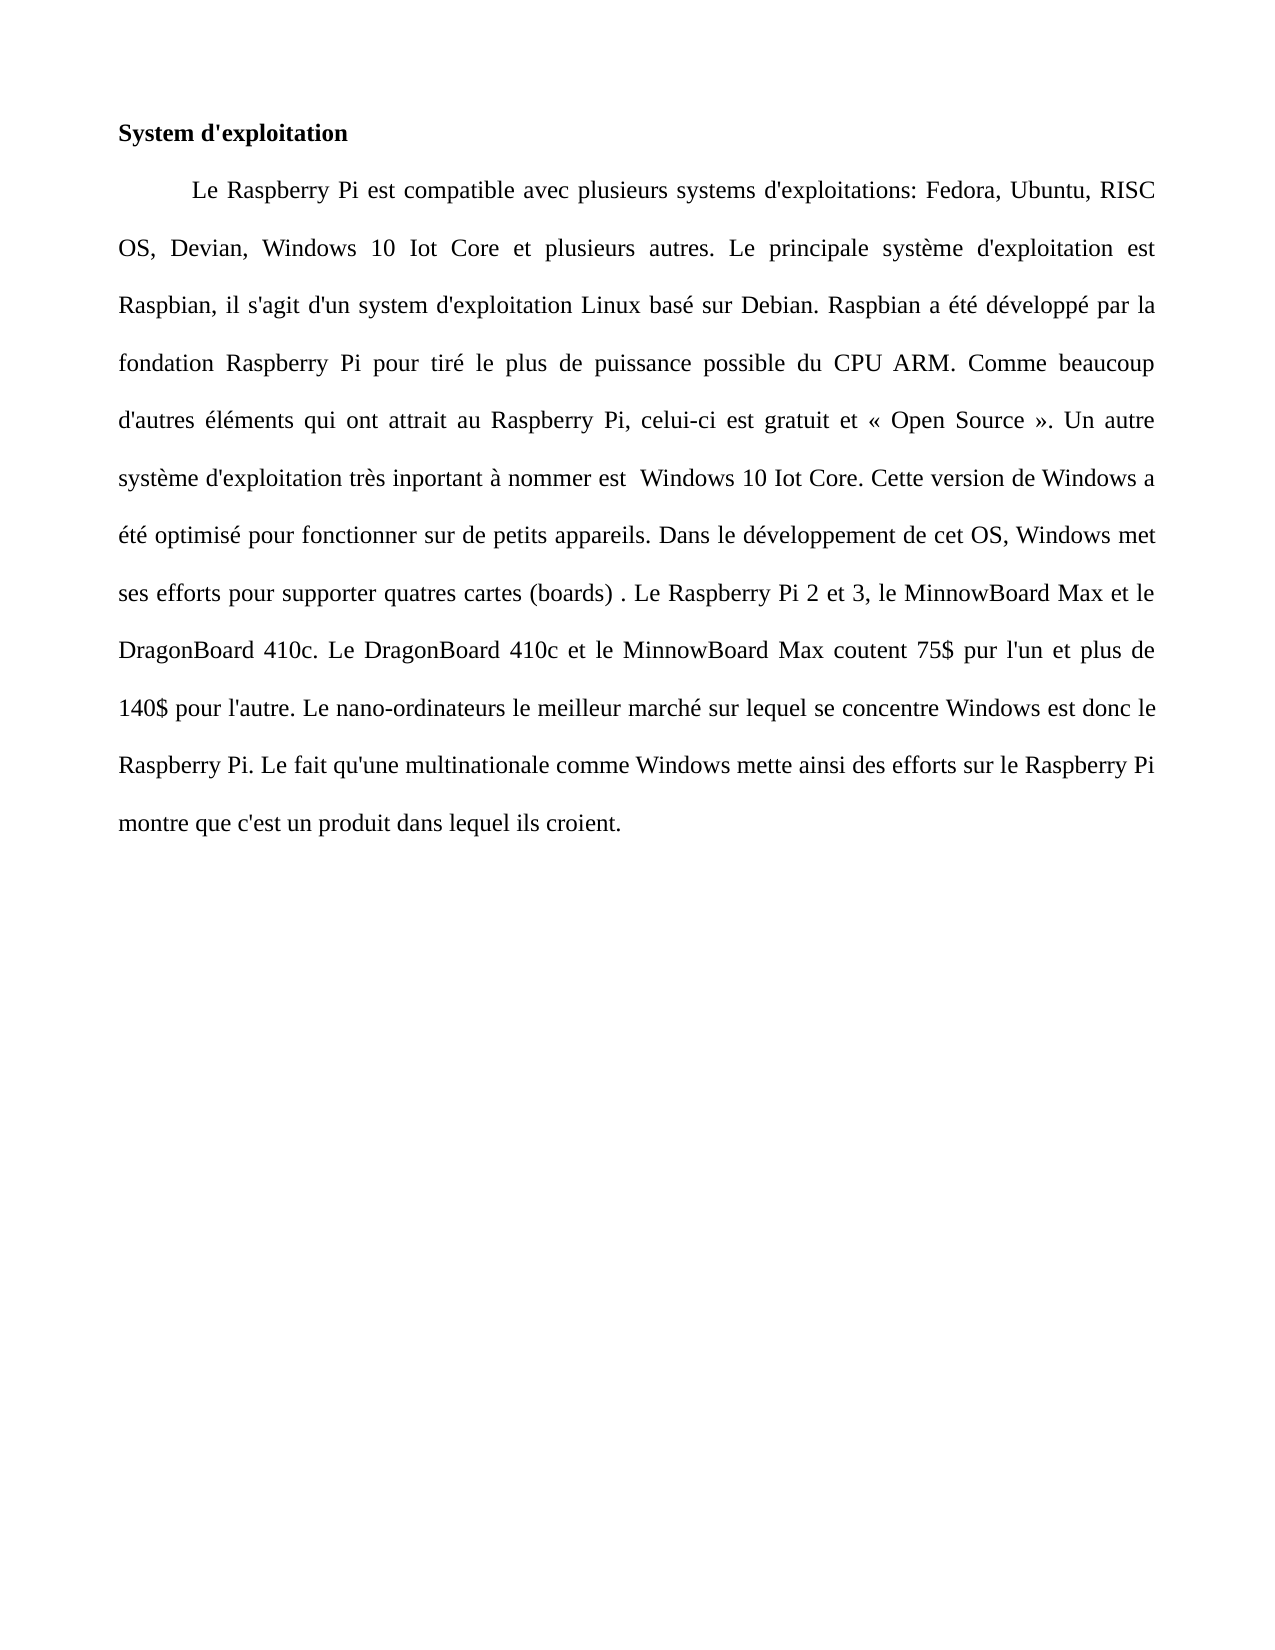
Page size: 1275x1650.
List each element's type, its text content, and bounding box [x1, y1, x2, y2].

text Le Raspberry Pi est compatible avec plusieurs systems d'exploitations: Fedora, Ubuntu, RISC OS, Devian, Windows 10 Iot Core et plusieurs autres. Le principale système d'exploitation est Raspbian, il s'agit d'un system d'exploitation Linux basé sur Debian. Raspbian a été développé par la fondation Raspberry Pi pour tiré le plus de puissance possible du CPU ARM. Comme beaucoup d'autres éléments qui ont attrait au Raspberry Pi, celui-ci est gratuit et « Open Source ». Un autre système d'exploitation très inportant à nommer est Windows 10 Iot Core. Cette version de Windows a été optimisé pour fonctionner sur de petits appareils. Dans le développement de cet OS, Windows met ses efforts pour supporter quatres cartes (boards) . Le Raspberry Pi 2 et 3, le MinnowBoard Max et le DragonBoard 410c. Le DragonBoard 410c et le MinnowBoard Max coutent 75$ pur l'un et plus de 140$ pour l'autre. Le nano-ordinateurs le meilleur marché sur lequel se concentre Windows est donc le Raspberry Pi. Le fait qu'une multinationale comme Windows mette ainsi des efforts sur le Raspberry Pi montre que c'est un produit dans lequel ils croient. [118, 176, 1157, 837]
text System d'exploitation [118, 118, 1157, 147]
